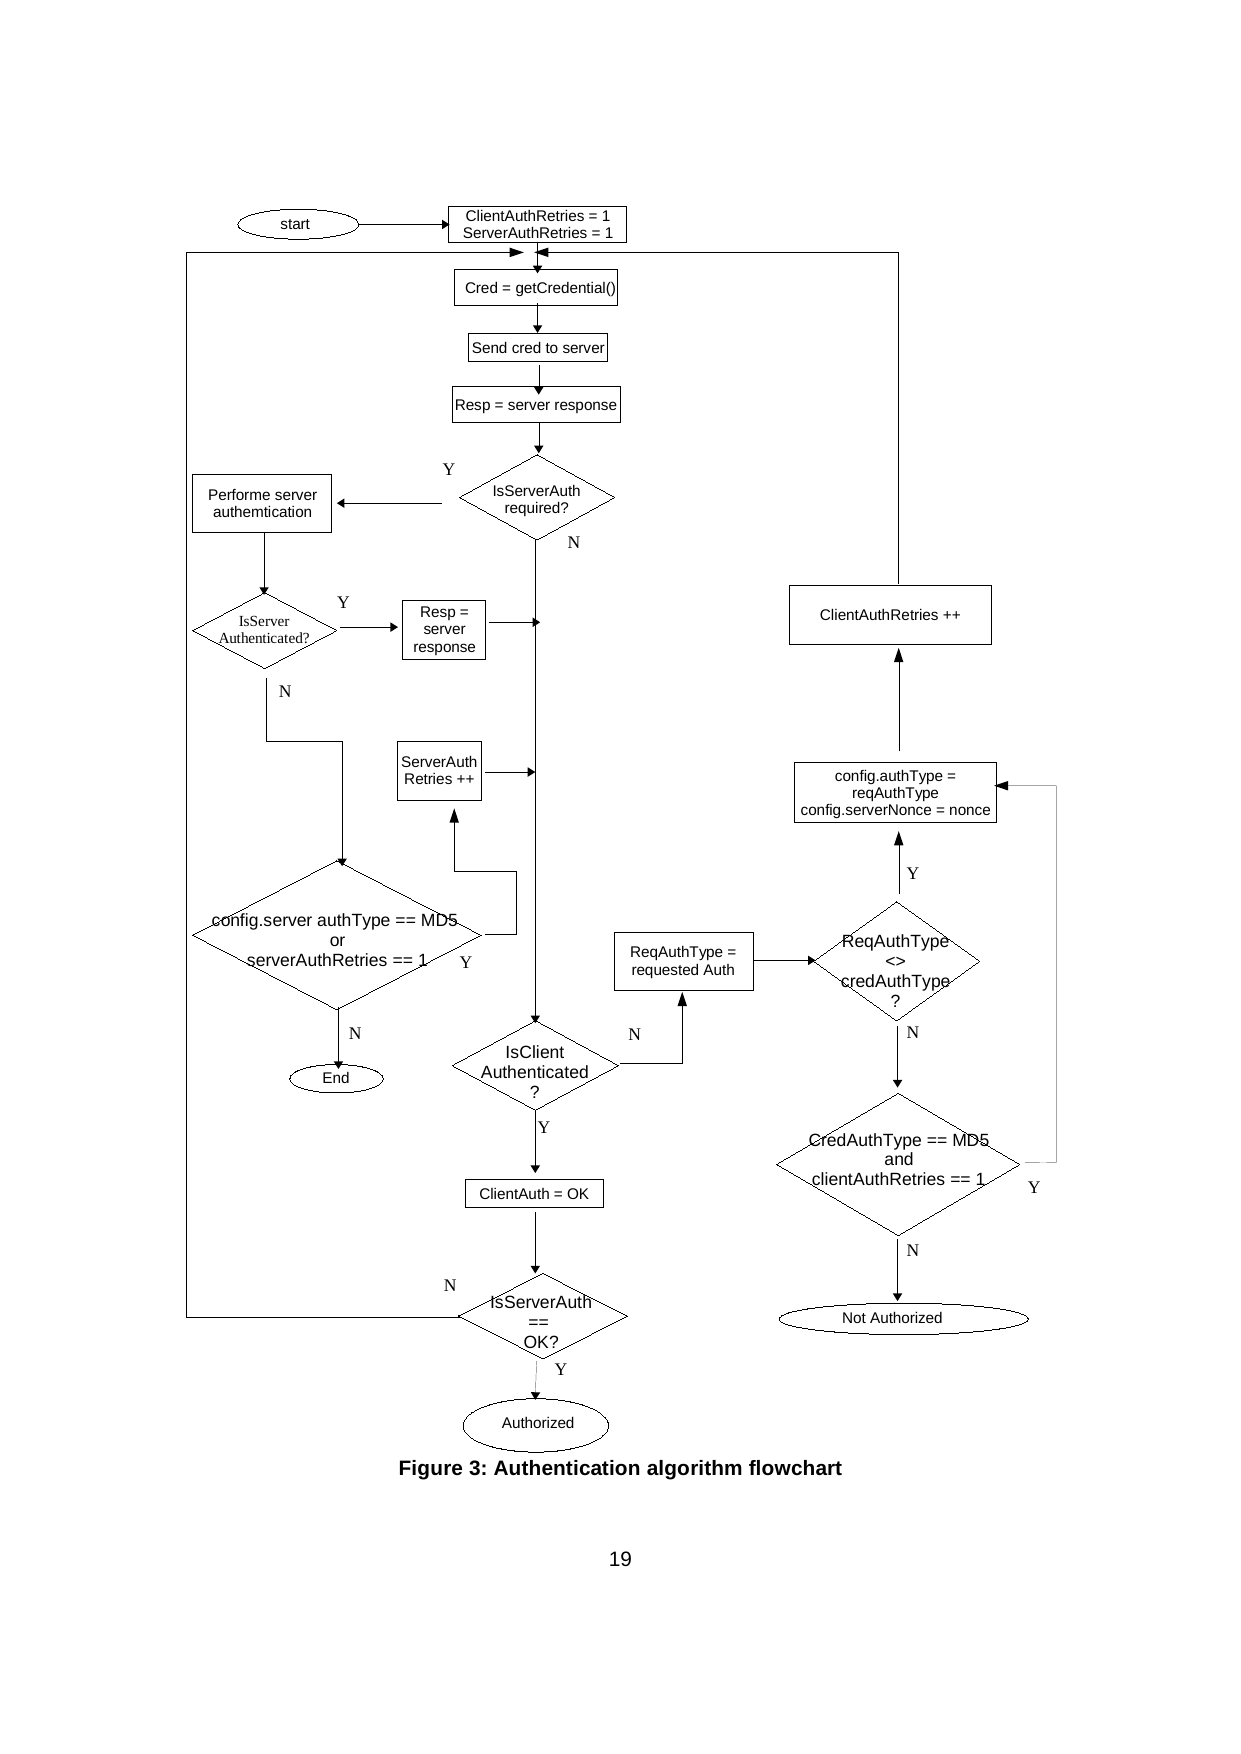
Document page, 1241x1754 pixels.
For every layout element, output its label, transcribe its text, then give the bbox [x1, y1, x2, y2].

text Figure 3: Authentication algorithm flowchart [177, 202, 1063, 1480]
